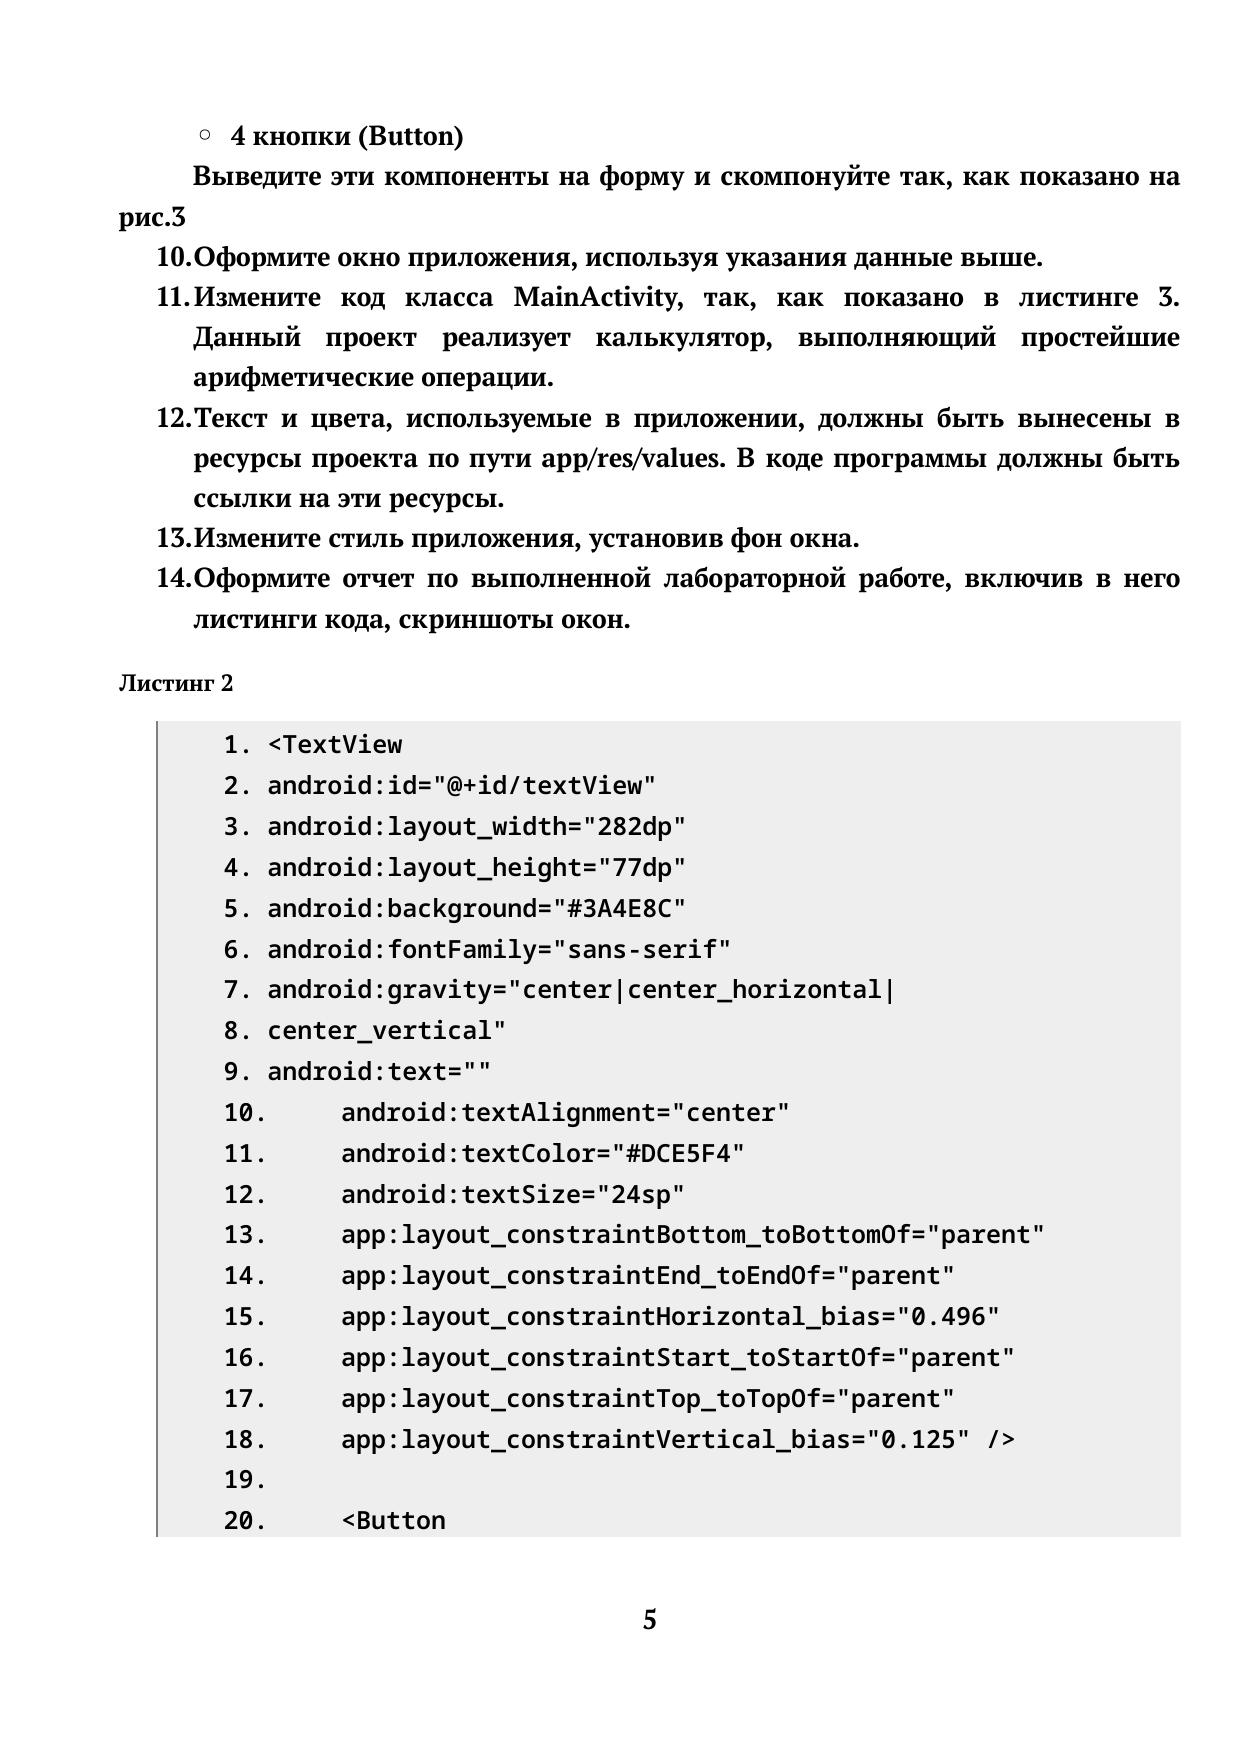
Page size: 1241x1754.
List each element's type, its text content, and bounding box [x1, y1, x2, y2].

list app:layout_constraintHorizontal_bias="0.496" [158, 1293, 1181, 1333]
list android:gravity="center|center_horizontal| [158, 966, 1181, 1006]
list android:layout_height="77dp" [158, 844, 1181, 884]
list app:layout_constraintEnd_toEndOf="parent" [158, 1252, 1181, 1292]
list center_vertical" [158, 1007, 1181, 1047]
list 4 кнопки (Button) [193, 118, 1181, 152]
list Оформите окно приложения, используя указания данные выше. [156, 239, 1181, 272]
list android:text="" [158, 1048, 1181, 1088]
list <TextView [158, 721, 1181, 761]
text Выведите эти компоненты на форму и скомпонуйте так, как показано на рис.3 [118, 158, 1181, 232]
list android:background="#3A4E8C" [158, 884, 1181, 924]
list android:id="@+id/textView" [158, 762, 1181, 802]
list android:textAlignment="center" [158, 1089, 1181, 1129]
list android:textSize="24sp" [158, 1170, 1181, 1210]
list Оформите отчет по выполненной лабораторной работе, включив в него листинги кода, скриншоты окон. [156, 561, 1181, 634]
list Измените код класса MainActivity, так, как показано в листинге 3. Данный проект реализует калькулятор, выполняющий простейшие арифметические операции. [156, 279, 1181, 393]
list app:layout_constraintTop_toTopOf="parent" [158, 1374, 1181, 1414]
list android:fontFamily="sans-serif" [158, 925, 1181, 965]
list Текст и цвета, используемые в приложении, должны быть вынесены в ресурсы проекта по пути app/res/values. В коде программы должны быть ссылки на эти ресурсы. [156, 400, 1181, 514]
list <Button [158, 1497, 1181, 1537]
list app:layout_constraintVertical_bias="0.125" /> [158, 1415, 1181, 1455]
list Измените стиль приложения, установив фон окна. [156, 520, 1181, 554]
list android:textColor="#DCE5F4" [158, 1129, 1181, 1169]
list app:layout_constraintBottom_toBottomOf="parent" [158, 1211, 1181, 1251]
list app:layout_constraintStart_toStartOf="parent" [158, 1334, 1181, 1374]
text Листинг 2 [118, 668, 1181, 697]
list android:layout_width="282dp" [158, 803, 1181, 843]
